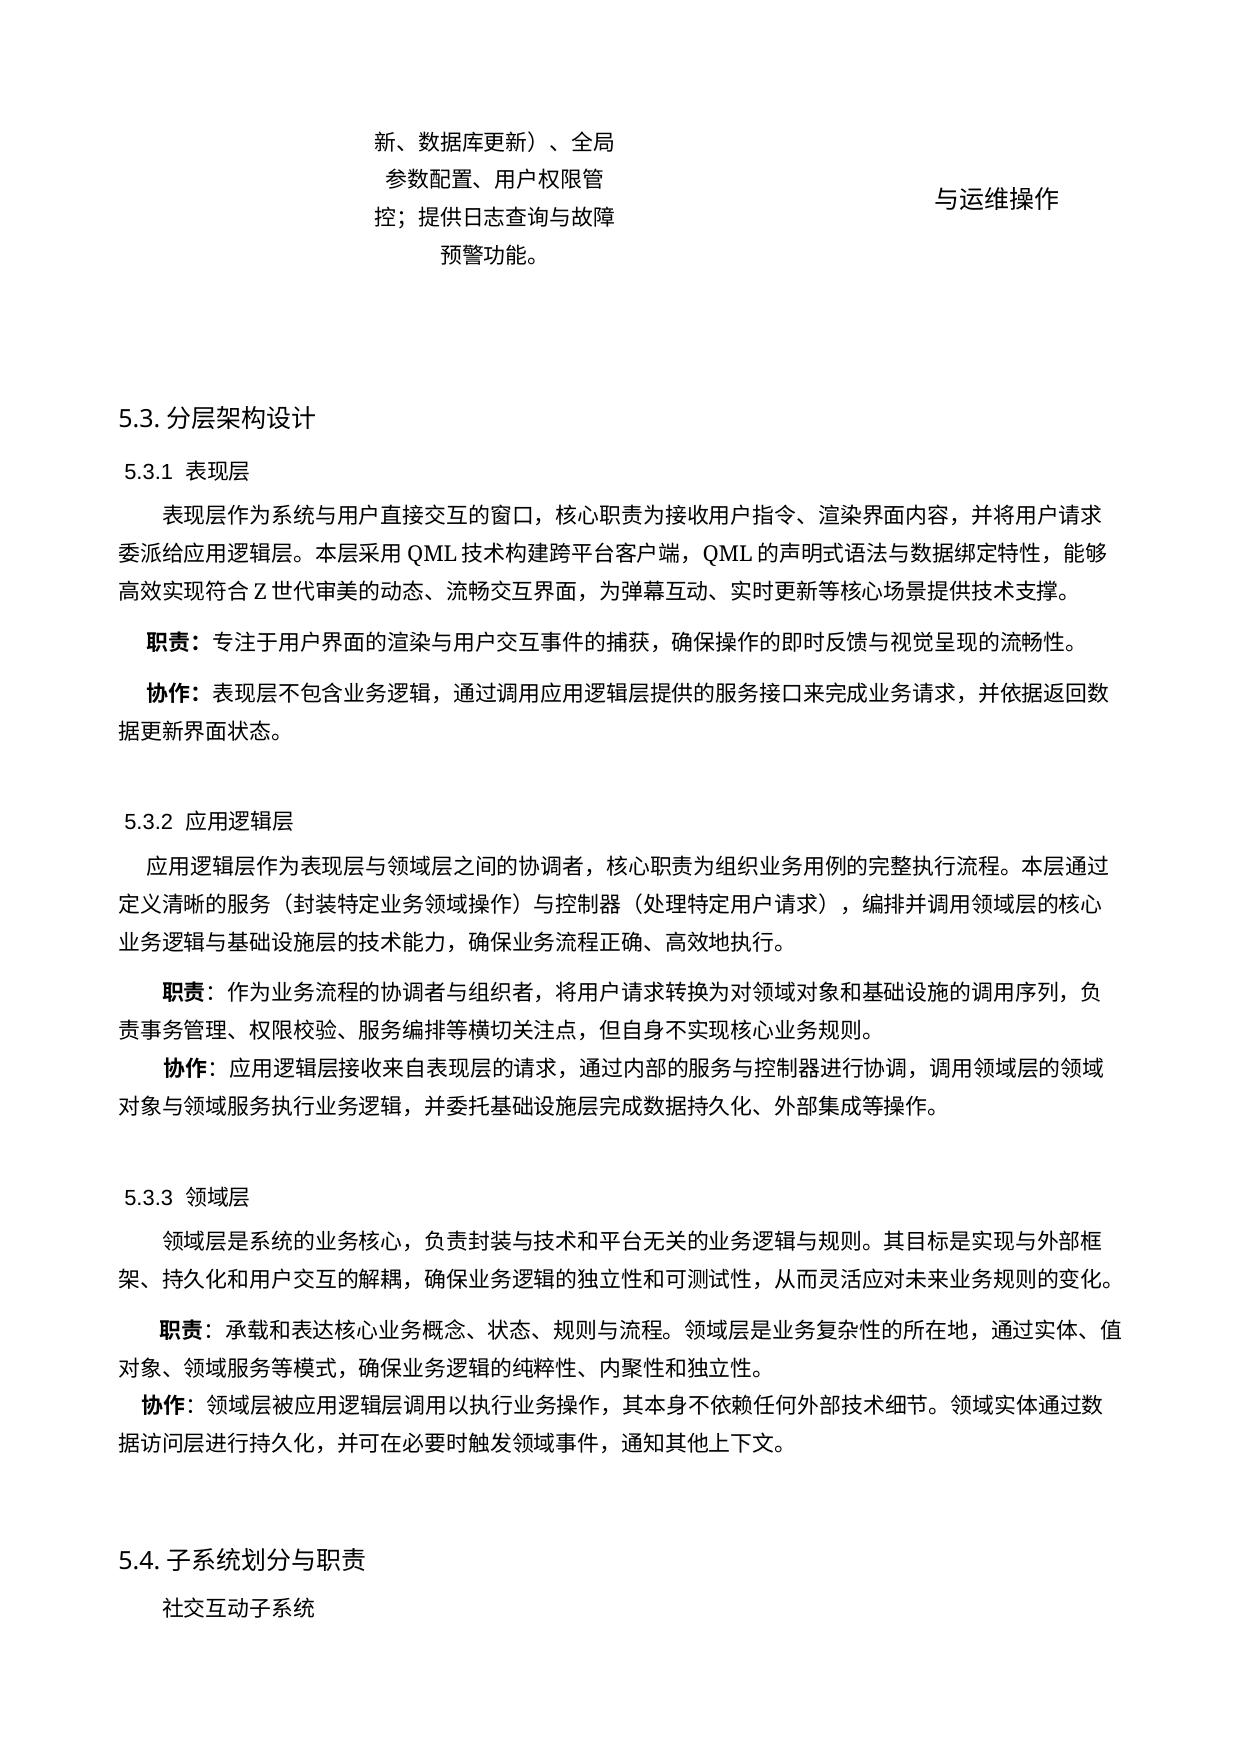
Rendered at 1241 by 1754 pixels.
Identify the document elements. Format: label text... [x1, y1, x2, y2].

table_cell 是，性能监控与系统更新独立执行，支持管理员同时进行多维度监控与运维操作 [871, 118, 1122, 276]
subtitle 子系统划分与职责 [118, 1541, 1122, 1577]
text 职责：作为业务流程的协调者与组织者，将用户请求转换为对领域对象和基础设施的调用序列，负责事务管理、权限校验、服务编排等横切关注点，但自身不实现核心业务规则。 协作：应用逻辑层接收来自表现层的请求，通过内部的服务与控制器进行协调，调用领域层的领域对象与领域服务执行业务逻辑，并委托基础设施层完成数据持久化、外部集成等操作。 [118, 975, 1122, 1121]
text 社交互动子系统 [118, 1591, 1122, 1622]
text 职责：专注于用户界面的渲染与用户交互事件的捕获，确保操作的即时反馈与视觉呈现的流畅性。 [118, 625, 1122, 657]
text 表现层作为系统与用户直接交互的窗口，核心职责为接收用户指令、渲染界面内容，并将用户请求委派给应用逻辑层。本层采用QML技术构建跨平台客户端，QML的声明式语法与数据绑定特性，能够高效实现符合Z世代审美的动态、流畅交互界面，为弹幕互动、实时更新等核心场景提供技术支撑。 [118, 498, 1122, 606]
table_cell 新、数据库更新）、全局参数配置、用户权限管控；提供日志查询与故障预警功能。 [369, 118, 620, 276]
text 职责：承载和表达核心业务概念、状态、规则与流程。领域层是业务复杂性的所在地，通过实体、值对象、领域服务等模式，确保业务逻辑的纯粹性、内聚性和独立性。 协作：领域层被应用逻辑层调用以执行业务操作，其本身不依赖任何外部技术细节。领域实体通过数据访问层进行持久化，并可在必要时触发领域事件，通知其他上下文。 [118, 1313, 1122, 1458]
text 协作：表现层不包含业务逻辑，通过调用应用逻辑层提供的服务接口来完成业务请求，并依据返回数据更新界面状态。 [118, 676, 1122, 746]
subtitle 表现层 [118, 454, 1122, 485]
subtitle 领域层 [118, 1179, 1122, 1211]
text 领域层是系统的业务核心，负责封装与技术和平台无关的业务逻辑与规则。其目标是实现与外部框架、持久化和用户交互的解耦，确保业务逻辑的独立性和可测试性，从而灵活应对未来业务规则的变化。 [118, 1224, 1122, 1293]
subtitle 分层架构设计 [118, 398, 1122, 435]
text 应用逻辑层作为表现层与领域层之间的协调者，核心职责为组织业务用例的完整执行流程。本层通过定义清晰的服务（封装特定业务领域操作）与控制器（处理特定用户请求），编排并调用领域层的核心业务逻辑与基础设施层的技术能力，确保业务流程正确、高效地执行。 [118, 849, 1122, 956]
table_cell [118, 118, 369, 276]
subtitle 应用逻辑层 [118, 804, 1122, 836]
table_cell 数据库备份与回滚技术 [620, 118, 871, 276]
